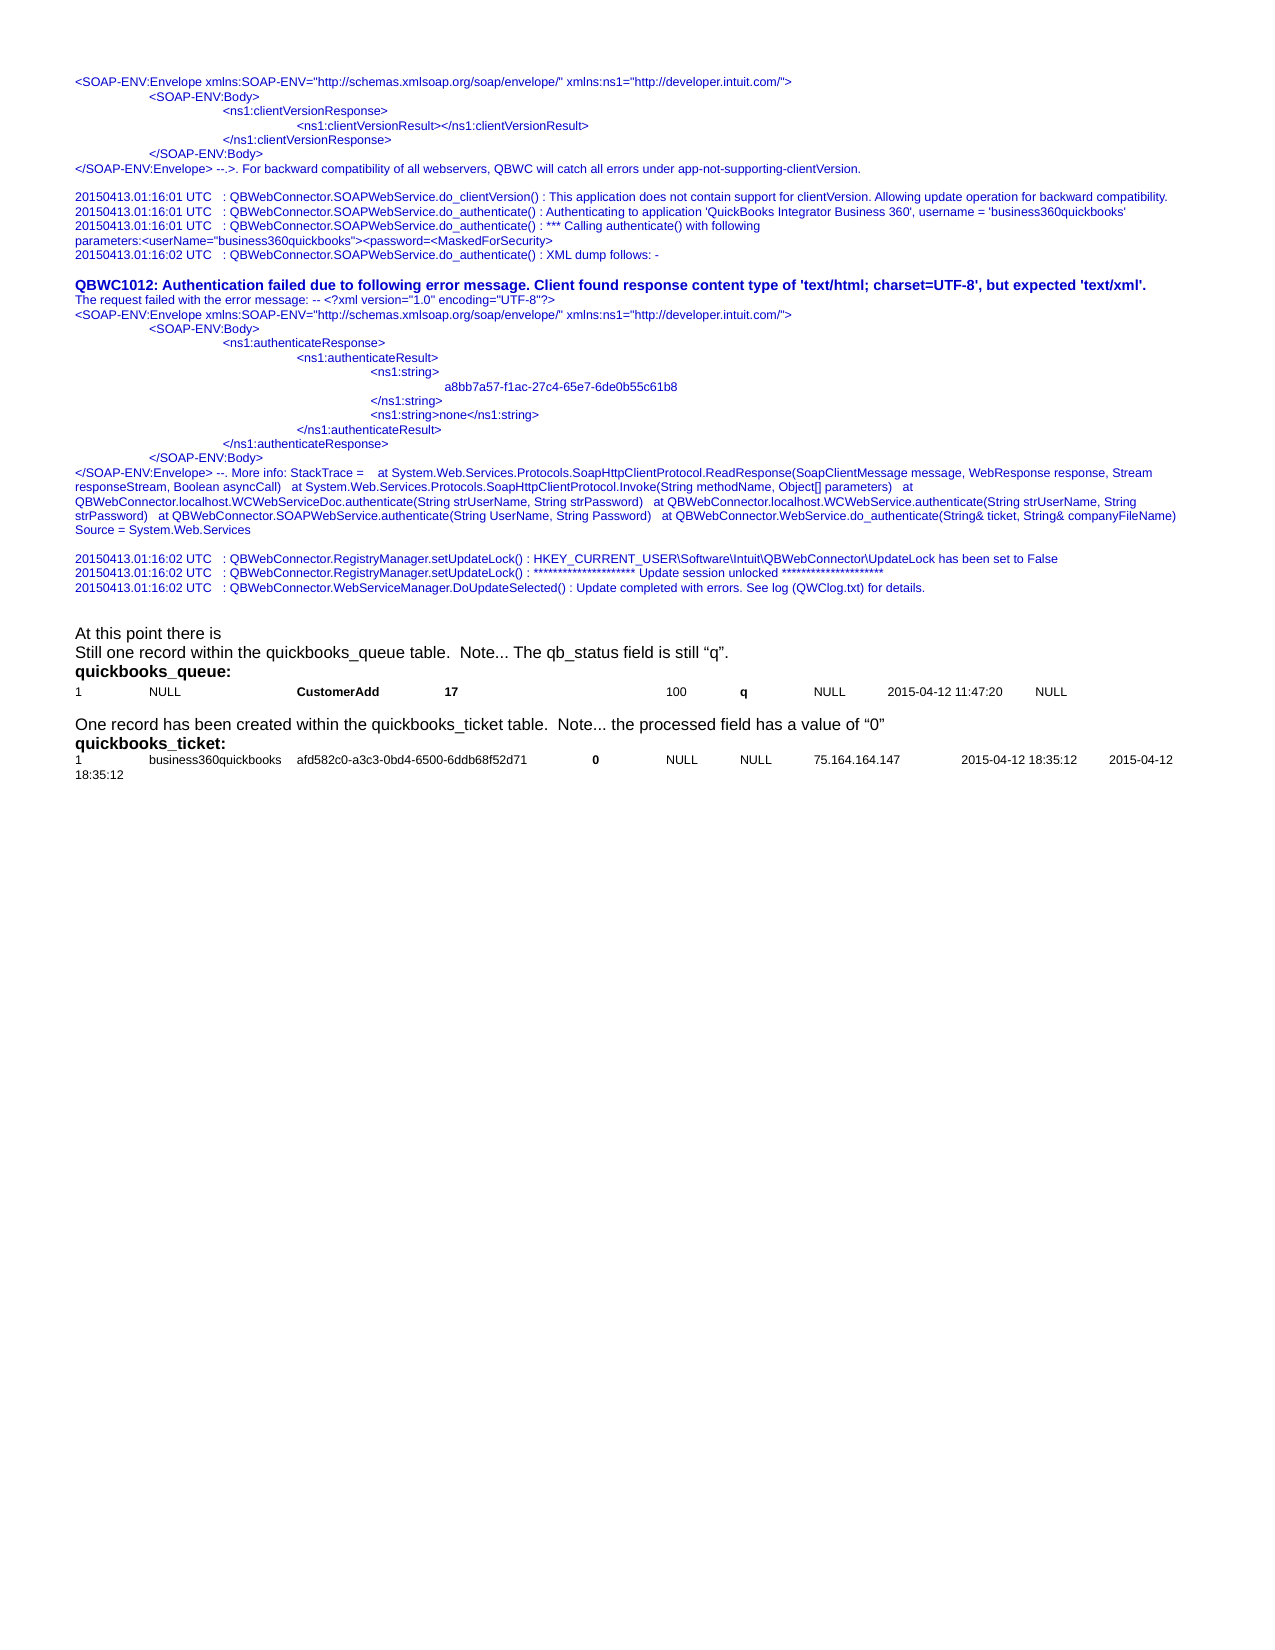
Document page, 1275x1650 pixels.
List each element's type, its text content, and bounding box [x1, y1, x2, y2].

text <SOAP-ENV:Body> [75, 89, 1201, 104]
text <ns1:string>none</ns1:string> [75, 408, 1201, 422]
text <ns1:string> [75, 365, 1201, 379]
text 20150413.01:16:02 UTC : QBWebConnector.RegistryManager.setUpdateLock() : HKEY_CURRENT_USER\Software\Intuit\QBWebConnector\UpdateLock has been set to False [75, 552, 1201, 566]
text At this point there is [75, 624, 1201, 643]
text quickbooks_queue: [75, 662, 1201, 681]
text <SOAP-ENV:Envelope xmlns:SOAP-ENV="http://schemas.xmlsoap.org/soap/envelope/" xmlns:ns1="http://developer.intuit.com/"> [75, 307, 1201, 322]
text a8bb7a57-f1ac-27c4-65e7-6de0b55c61b8 [75, 379, 1201, 394]
text 20150413.01:16:02 UTC : QBWebConnector.WebServiceManager.DoUpdateSelected() : Update completed with errors. See log (QWClog.txt) for details. [75, 581, 1201, 595]
text <SOAP-ENV:Body> [75, 322, 1201, 336]
text 1 business360quickbooks afd582c0-a3c3-0bd4-6500-6ddb68f52d71 0 NULL NULL 75.164.164.147 2015-04-12 18:35:12 2015-04-12 18:35:12 [75, 753, 1201, 782]
text </SOAP-ENV:Envelope> --.>. For backward compatibility of all webservers, QBWC will catch all errors under app-not-supporting-clientVersion. [75, 161, 1201, 176]
text <ns1:authenticateResponse> [75, 336, 1201, 351]
text <ns1:clientVersionResponse> [75, 104, 1201, 118]
text </SOAP-ENV:Body> [75, 451, 1201, 466]
text 20150413.01:16:02 UTC : QBWebConnector.SOAPWebService.do_authenticate() : XML dump follows: - [75, 247, 1201, 262]
text </ns1:authenticateResponse> [75, 437, 1201, 451]
text </SOAP-ENV:Body> [75, 147, 1201, 161]
text </ns1:clientVersionResponse> [75, 132, 1201, 147]
text 1 NULL CustomerAdd 17 100 q NULL 2015-04-12 11:47:20 NULL [75, 681, 1201, 700]
text </SOAP-ENV:Envelope> --. More info: StackTrace = at System.Web.Services.Protocols.SoapHttpClientProtocol.ReadResponse(SoapClientMessage message, WebResponse response, Stream responseStream, Boolean asyncCall) at System.Web.Services.Protocols.SoapHttpClientProtocol.Invoke(String methodName, Object[] parameters) at QBWebConnector.localhost.WCWebServiceDoc.authenticate(String strUserName, String strPassword) at QBWebConnector.localhost.WCWebService.authenticate(String strUserName, String strPassword) at QBWebConnector.SOAPWebService.authenticate(String UserName, String Password) at QBWebConnector.WebService.do_authenticate(String& ticket, String& companyFileName) Source = System.Web.Services [75, 466, 1201, 537]
text <SOAP-ENV:Envelope xmlns:SOAP-ENV="http://schemas.xmlsoap.org/soap/envelope/" xmlns:ns1="http://developer.intuit.com/"> [75, 75, 1201, 89]
text </ns1:authenticateResult> [75, 422, 1201, 437]
text 20150413.01:16:01 UTC : QBWebConnector.SOAPWebService.do_clientVersion() : This application does not contain support for clientVersion. Allowing update operation for backward compatibility. 20150413.01:16:01 UTC : QBWebConnector.SOAPWebService.do_authenticate() : Authenticating to application 'QuickBooks Integrator Business 360', username = 'business360quickbooks' 20150413.01:16:01 UTC : QBWebConnector.SOAPWebService.do_authenticate() : *** Calling authenticate() with following parameters:<userName="business360quickbooks"><password=<MaskedForSecurity> [75, 190, 1201, 247]
text </ns1:string> [75, 394, 1201, 408]
text The request failed with the error message: -- <?xml version="1.0" encoding="UTF-8"?> [75, 293, 1201, 307]
text QBWC1012: Authentication failed due to following error message. Client found response content type of 'text/html; charset=UTF-8', but expected 'text/xml'. [75, 276, 1201, 293]
text Still one record within the quickbooks_queue table. Note... The qb_status field is still “q”. [75, 643, 1201, 662]
text <ns1:authenticateResult> [75, 351, 1201, 365]
text 20150413.01:16:02 UTC : QBWebConnector.RegistryManager.setUpdateLock() : ********************* Update session unlocked ********************* [75, 566, 1201, 581]
text quickbooks_ticket: [75, 734, 1201, 753]
text <ns1:clientVersionResult></ns1:clientVersionResult> [75, 118, 1201, 132]
text One record has been created within the quickbooks_ticket table. Note... the processed field has a value of “0” [75, 715, 1201, 734]
